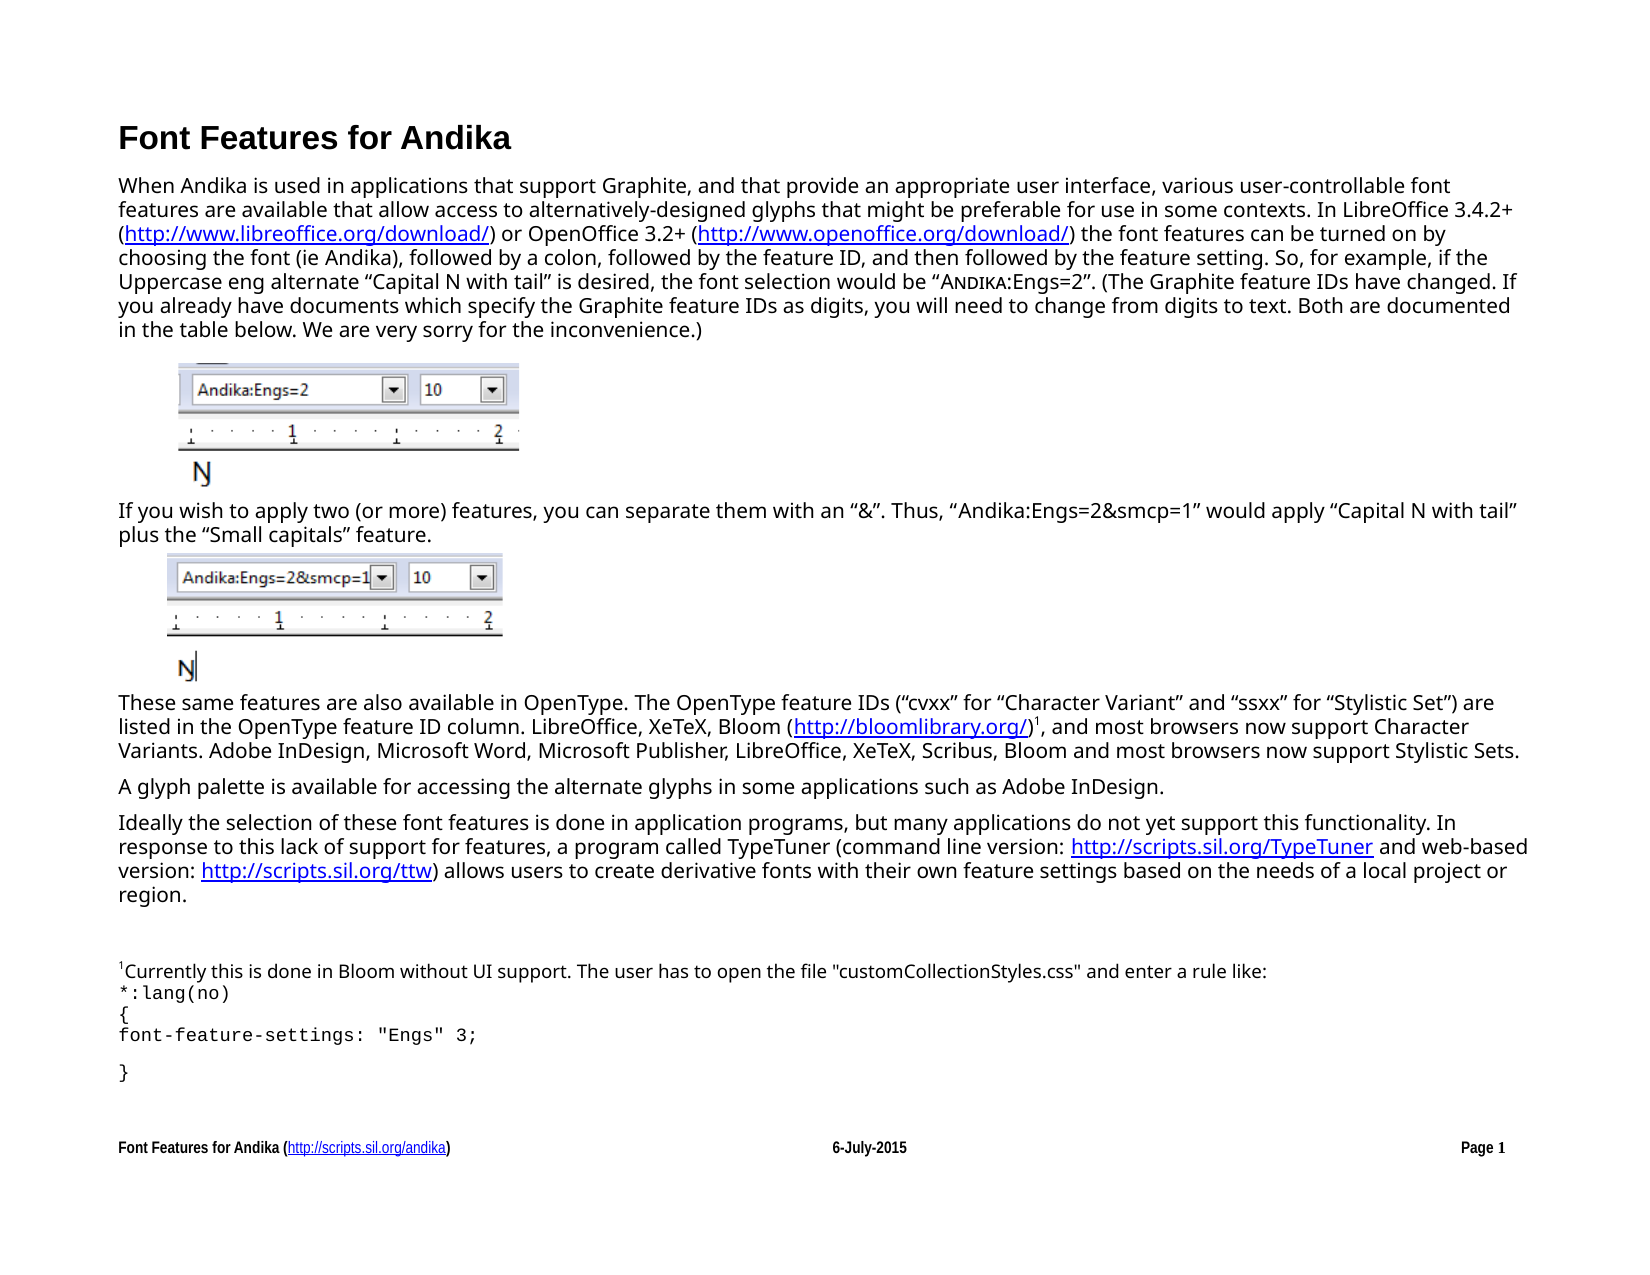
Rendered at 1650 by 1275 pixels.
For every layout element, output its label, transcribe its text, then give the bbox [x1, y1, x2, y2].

text Currently this is done in Bloom without UI support. The user has to open the file "customCollectionStyles.css" and enter a rule like: [118, 958, 1532, 983]
text *:lang(no) [118, 983, 1532, 1005]
text When Andika is used in applications that support Graphite, and that provide an appropriate user interface, various user-controllable font features are available that allow access to alternatively-designed glyphs that might be preferable for use in some contexts. In LibreOffice 3.4.2+ (http://www.libreoffice.org/download/) or OpenOffice 3.2+ (http://www.openoffice.org/download/) the font features can be turned on by choosing the font (ie Andika), followed by a colon, followed by the feature ID, and then followed by the feature setting. So, for example, if the Uppercase eng alternate “Capital N with tail” is desired, the font selection would be “Andika:Engs=2”. (The Graphite feature IDs have changed. If you already have documents which specify the Graphite feature IDs as digits, you will need to change from digits to text. Both are documented in the table below. We are very sorry for the inconvenience.) [118, 174, 1532, 342]
text Ideally the selection of these font features is done in application programs, but many applications do not yet support this functionality. In response to this lack of support for features, a program called TypeTuner (command line version: http://scripts.sil.org/TypeTuner and web-based version: http://scripts.sil.org/ttw) allows users to create derivative fonts with their own feature settings based on the needs of a local project or region. [118, 811, 1532, 907]
text font-feature-settings: "Engs" 3; [118, 1026, 1532, 1047]
picture [178, 363, 520, 499]
text These same features are also available in OpenType. The OpenType feature IDs (“cvxx” for “Character Variant” and “ssxx” for “Stylistic Set”) are listed in the OpenType feature ID column. LibreOffice, XeTeX, Bloom (http://bloomlibrary.org/), and most browsers now support Character Variants. Adobe InDesign, Microsoft Word, Microsoft Publisher, LibreOffice, XeTeX, Scribus, Bloom and most browsers now support Stylistic Sets. [118, 559, 1532, 763]
text } [118, 1059, 1532, 1083]
picture [167, 553, 503, 692]
text If you wish to apply two (or more) features, you can separate them with an “&”. Thus, “Andika:Engs=2&smcp=1” would apply “Capital N with tail” plus the “Small capitals” feature. [118, 354, 1532, 547]
text { [118, 1005, 1532, 1026]
text A glyph palette is available for accessing the alternate glyphs in some applications such as Adobe InDesign. [118, 775, 1532, 799]
subtitle Font Features for Andika [118, 118, 1532, 157]
